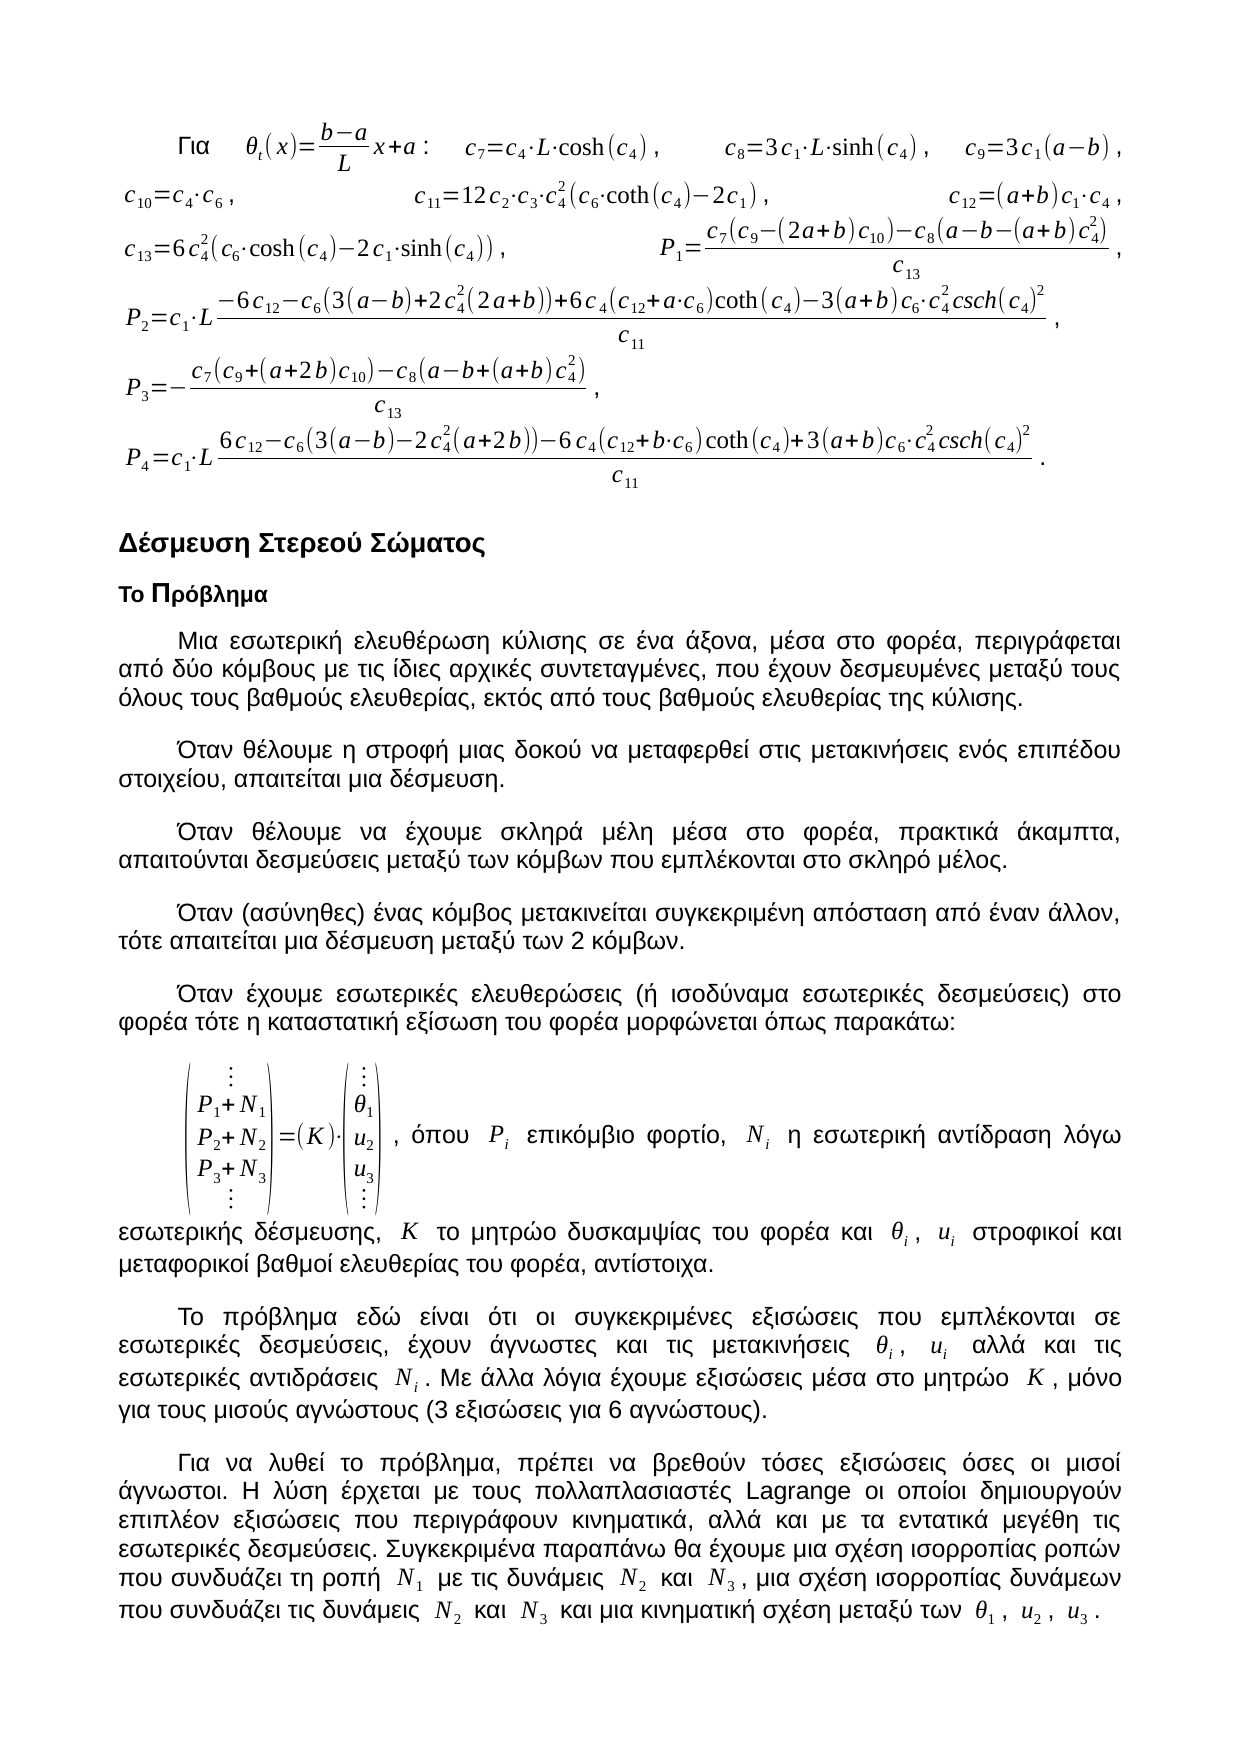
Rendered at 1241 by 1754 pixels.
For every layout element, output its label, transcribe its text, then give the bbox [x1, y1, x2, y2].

text Το πρόβλημα εδώ είναι ότι οι συγκεκριμένες εξισώσεις που εμπλέκονται σε εσωτερικές δεσμεύσεις, έχουν άγνωστες και τις μετακινήσεις , αλλά και τις εσωτερικές αντιδράσεις . Με άλλα λόγια έχουμε εξισώσεις μέσα στο μητρώο , μόνο για τους μισούς αγνώστους (3 εξισώσεις για 6 αγνώστους). [118, 1302, 1122, 1424]
text Μια εσωτερική ελευθέρωση κύλισης σε ένα άξονα, μέσα στο φορέα, περιγράφεται από δύο κόμβους με τις ίδιες αρχικές συντεταγμένες, που έχουν δεσμευμένες μεταξύ τους όλους τους βαθμούς ελευθερίας, εκτός από τους βαθμούς ελευθερίας της κύλισης. [118, 626, 1122, 712]
text Όταν (ασύνηθες) ένας κόμβος μετακινείται συγκεκριμένη απόσταση από έναν άλλον, τότε απαιτείται μια δέσμευση μεταξύ των 2 κόμβων. [118, 898, 1122, 955]
subtitle Το Πρόβλημα [118, 576, 1122, 608]
text Για να λυθεί το πρόβλημα, πρέπει να βρεθούν τόσες εξισώσεις όσες οι μισοί άγνωστοι. Η λύση έρχεται με τους πολλαπλασιαστές Lagrange οι οποίοι δημιουργούν επιπλέον εξισώσεις που περιγράφουν κινηματικά, αλλά και με τα εντατικά μεγέθη τις εσωτερικές δεσμεύσεις. Συγκεκριμένα παραπάνω θα έχουμε μια σχέση ισορροπίας ροπών που συνδυάζει τη ροπή με τις δυνάμεις και , μια σχέση ισορροπίας δυνάμεων που συνδυάζει τις δυνάμεις και και μια κινηματική σχέση μεταξύ των , , . [118, 1448, 1122, 1628]
text Όταν θέλουμε να έχουμε σκληρά μέλη μέσα στο φορέα, πρακτικά άκαμπτα, απαιτούνται δεσμεύσεις μεταξύ των κόμβων που εμπλέκονται στο σκληρό μέλος. [118, 817, 1122, 874]
text Όταν έχουμε εσωτερικές ελευθερώσεις (ή ισοδύναμα εσωτερικές δεσμεύσεις) στο φορέα τότε η καταστατική εξίσωση του φορέα μορφώνεται όπως παρακάτω: [118, 979, 1122, 1036]
text Όταν θέλουμε η στροφή μιας δοκού να μεταφερθεί στις μετακινήσεις ενός επιπέδου στοιχείου, απαιτείται μια δέσμευση. [118, 736, 1122, 793]
text , όπου επικόμβιο φορτίο, η εσωτερική αντίδραση λόγω εσωτερικής δέσμευσης, το μητρώο δυσκαμψίας του φορέα και , στροφικοί και μεταφορικοί βαθμοί ελευθερίας του φορέα, αντίστοιχα. [118, 1060, 1122, 1278]
subtitle Δέσμευση Στερεού Σώματος [118, 527, 1122, 559]
text Για : , , , , , , , , , , . [118, 118, 1122, 492]
